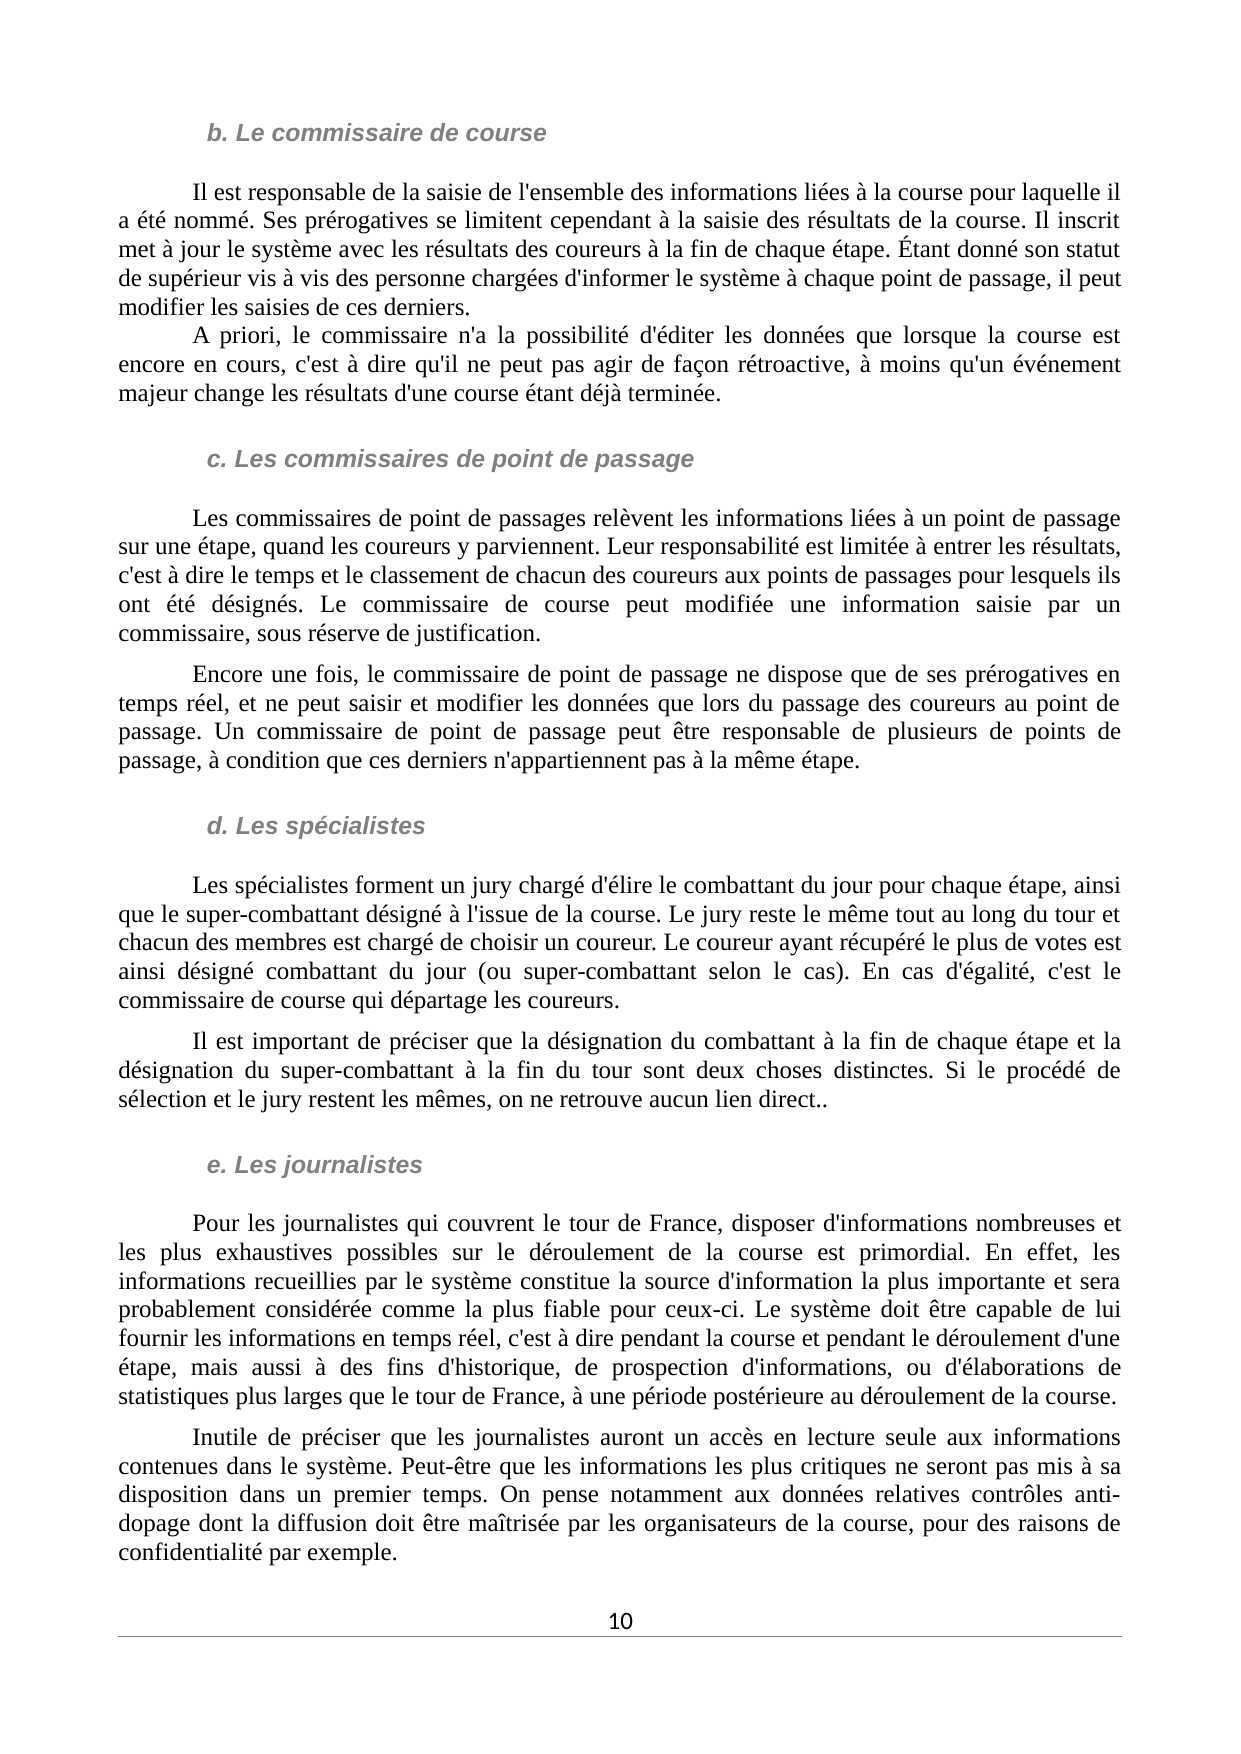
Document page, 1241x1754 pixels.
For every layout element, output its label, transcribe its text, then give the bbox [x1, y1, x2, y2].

text A priori, le commissaire n'a la possibilité d'éditer les données que lorsque la course est encore en cours, c'est à dire qu'il ne peut pas agir de façon rétroactive, à moins qu'un événement majeur change les résultats d'une course étant déjà terminée. [118, 321, 1122, 407]
text Les spécialistes forment un jury chargé d'élire le combattant du jour pour chaque étape, ainsi que le super-combattant désigné à l'issue de la course. Le jury reste le même tout au long du tour et chacun des membres est chargé de choisir un coureur. Le coureur ayant récupéré le plus de votes est ainsi désigné combattant du jour (ou super-combattant selon le cas). En cas d'égalité, c'est le commissaire de course qui départage les coureurs. [118, 870, 1122, 1014]
subtitle Les spécialistes [207, 811, 1122, 840]
text Encore une fois, le commissaire de point de passage ne dispose que de ses prérogatives en temps réel, et ne peut saisir et modifier les données que lors du passage des coureurs au point de passage. Un commissaire de point de passage peut être responsable de plusieurs de points de passage, à condition que ces derniers n'appartiennent pas à la même étape. [118, 659, 1122, 774]
text Pour les journalistes qui couvrent le tour de France, disposer d'informations nombreuses et les plus exhaustives possibles sur le déroulement de la course est primordial. En effet, les informations recueillies par le système constitue la source d'information la plus importante et sera probablement considérée comme la plus fiable pour ceux-ci. Le système doit être capable de lui fournir les informations en temps réel, c'est à dire pendant la course et pendant le déroulement d'une étape, mais aussi à des fins d'historique, de prospection d'informations, ou d'élaborations de statistiques plus larges que le tour de France, à une période postérieure au déroulement de la course. [118, 1208, 1122, 1409]
text Les commissaires de point de passages relèvent les informations liées à un point de passage sur une étape, quand les coureurs y parviennent. Leur responsabilité est limitée à entrer les résultats, c'est à dire le temps et le classement de chacun des coureurs aux points de passages pour lesquels ils ont été désignés. Le commissaire de course peut modifiée une information saisie par un commissaire, sous réserve de justification. [118, 503, 1122, 646]
subtitle Les journalistes [207, 1150, 1122, 1178]
text Inutile de préciser que les journalistes auront un accès en lecture seule aux informations contenues dans le système. Peut-être que les informations les plus critiques ne seront pas mis à sa disposition dans un premier temps. On pense notamment aux données relatives contrôles anti-dopage dont la diffusion doit être maîtrisée par les organisateurs de la course, pour des raisons de confidentialité par exemple. [118, 1422, 1122, 1566]
subtitle Les commissaires de point de passage [207, 444, 1122, 473]
text Il est responsable de la saisie de l'ensemble des informations liées à la course pour laquelle il a été nommé. Ses prérogatives se limitent cependant à la saisie des résultats de la course. Il inscrit met à jour le système avec les résultats des coureurs à la fin de chaque étape. Étant donné son statut de supérieur vis à vis des personne chargées d'informer le système à chaque point de passage, il peut modifier les saisies de ces derniers. [118, 177, 1122, 321]
subtitle Le commissaire de course [207, 118, 1122, 147]
text Il est important de préciser que la désignation du combattant à la fin de chaque étape et la désignation du super-combattant à la fin du tour sont deux choses distinctes. Si le procédé de sélection et le jury restent les mêmes, on ne retrouve aucun lien direct.. [118, 1026, 1122, 1112]
